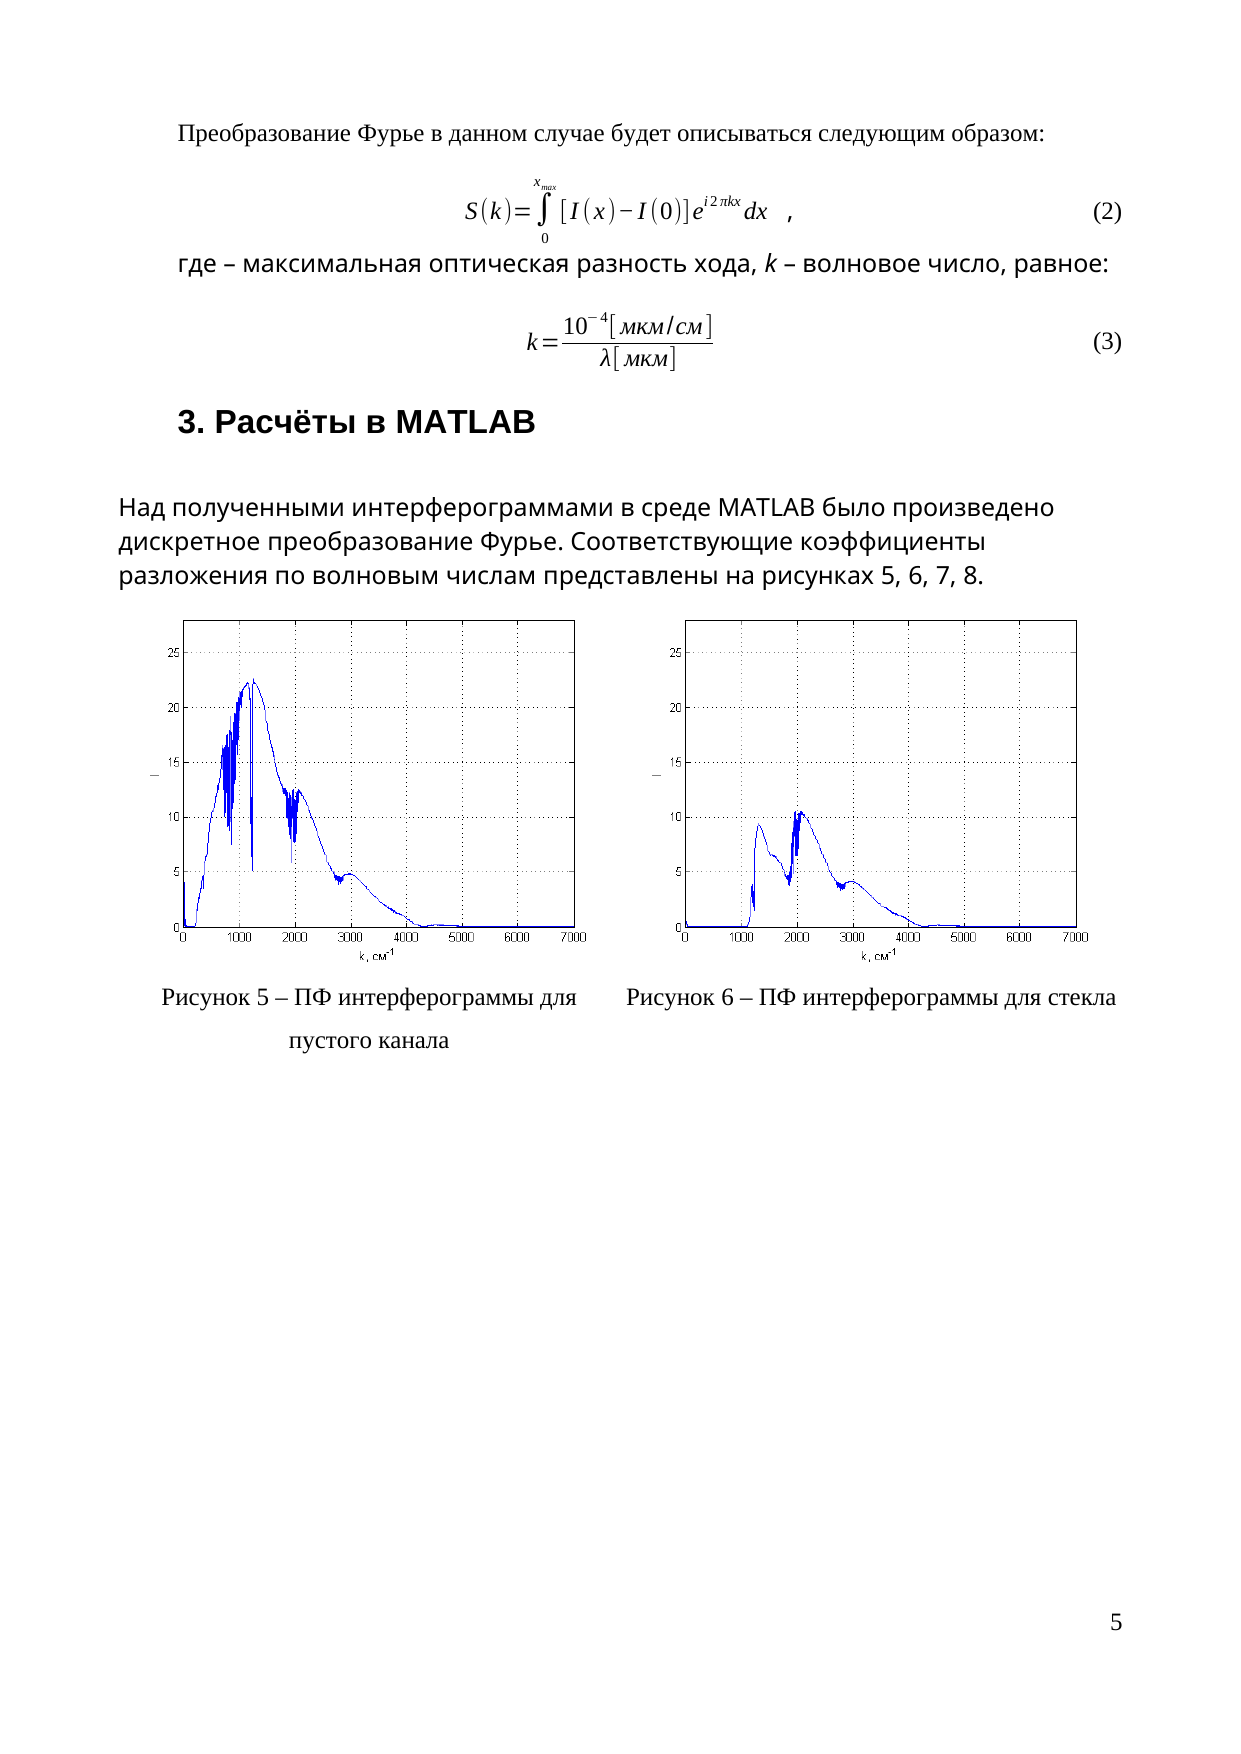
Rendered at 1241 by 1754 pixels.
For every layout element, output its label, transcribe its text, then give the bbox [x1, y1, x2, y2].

text , (2) [118, 173, 1122, 246]
text где – максимальная оптическая разность хода, k – волновое число, равное: [118, 246, 1122, 280]
picture [118, 591, 1123, 968]
table_header Рисунок 5 – ПФ интерферограммы для пустого канала [118, 968, 620, 1097]
text Над полученными интерферограммами в среде MATLAB было произведено дискретное преобразование Фурье. Соответствующие коэффициенты разложения по волновым числам представлены на рисунках 5, 6, 7, 8. [118, 489, 1122, 591]
text Преобразование Фурье в данном случае будет описываться следующим образом: [118, 118, 1122, 147]
table_header Рисунок 6 – ПФ интерферограммы для стекла [620, 968, 1122, 1097]
text (3) [118, 309, 1122, 373]
subtitle Расчёты в MATLAB [118, 402, 1122, 441]
